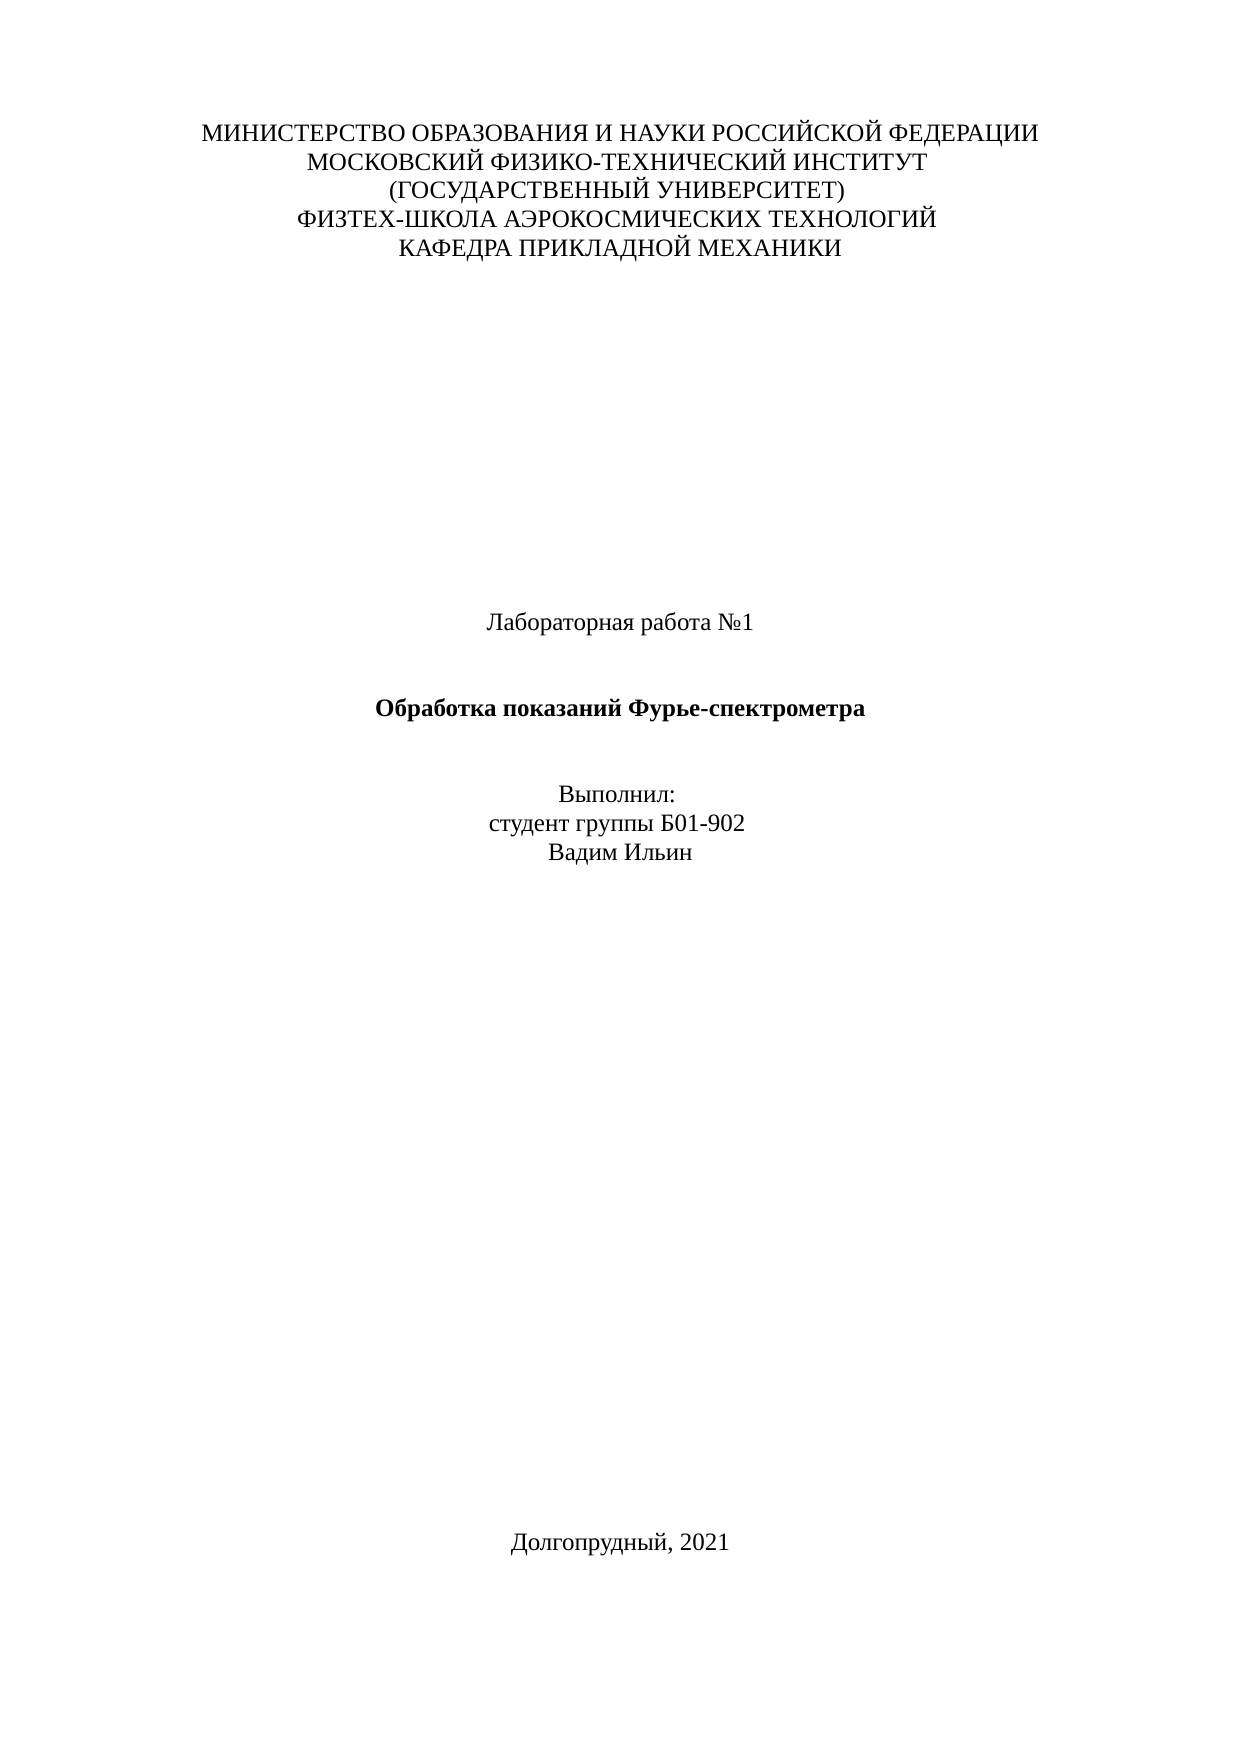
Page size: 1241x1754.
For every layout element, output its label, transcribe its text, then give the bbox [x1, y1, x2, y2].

text Лабораторная работа №1 [118, 607, 1122, 636]
text Выполнил: [118, 779, 1122, 808]
text (ГОСУДАРСТВЕННЫЙ УНИВЕРСИТЕТ) [118, 176, 1122, 204]
text КАФЕДРА ПРИКЛАДНОЙ МЕХАНИКИ [118, 233, 1122, 262]
text ФИЗТЕХ-ШКОЛА АЭРОКОСМИЧЕСКИХ ТЕХНОЛОГИЙ [118, 204, 1122, 233]
text Долгопрудный, 2021 [118, 1527, 1122, 1556]
text МИНИСТЕРСТВО ОБРАЗОВАНИЯ И НАУКИ РОССИЙСКОЙ ФЕДЕРАЦИИ МОСКОВСКИЙ ФИЗИКО-ТЕХНИЧЕСКИЙ ИНСТИТУТ [118, 118, 1122, 176]
text Обработка показаний Фурье-спектрометра [118, 693, 1122, 722]
text Вадим Ильин [118, 837, 1122, 866]
text студент группы Б01-902 [118, 808, 1122, 837]
